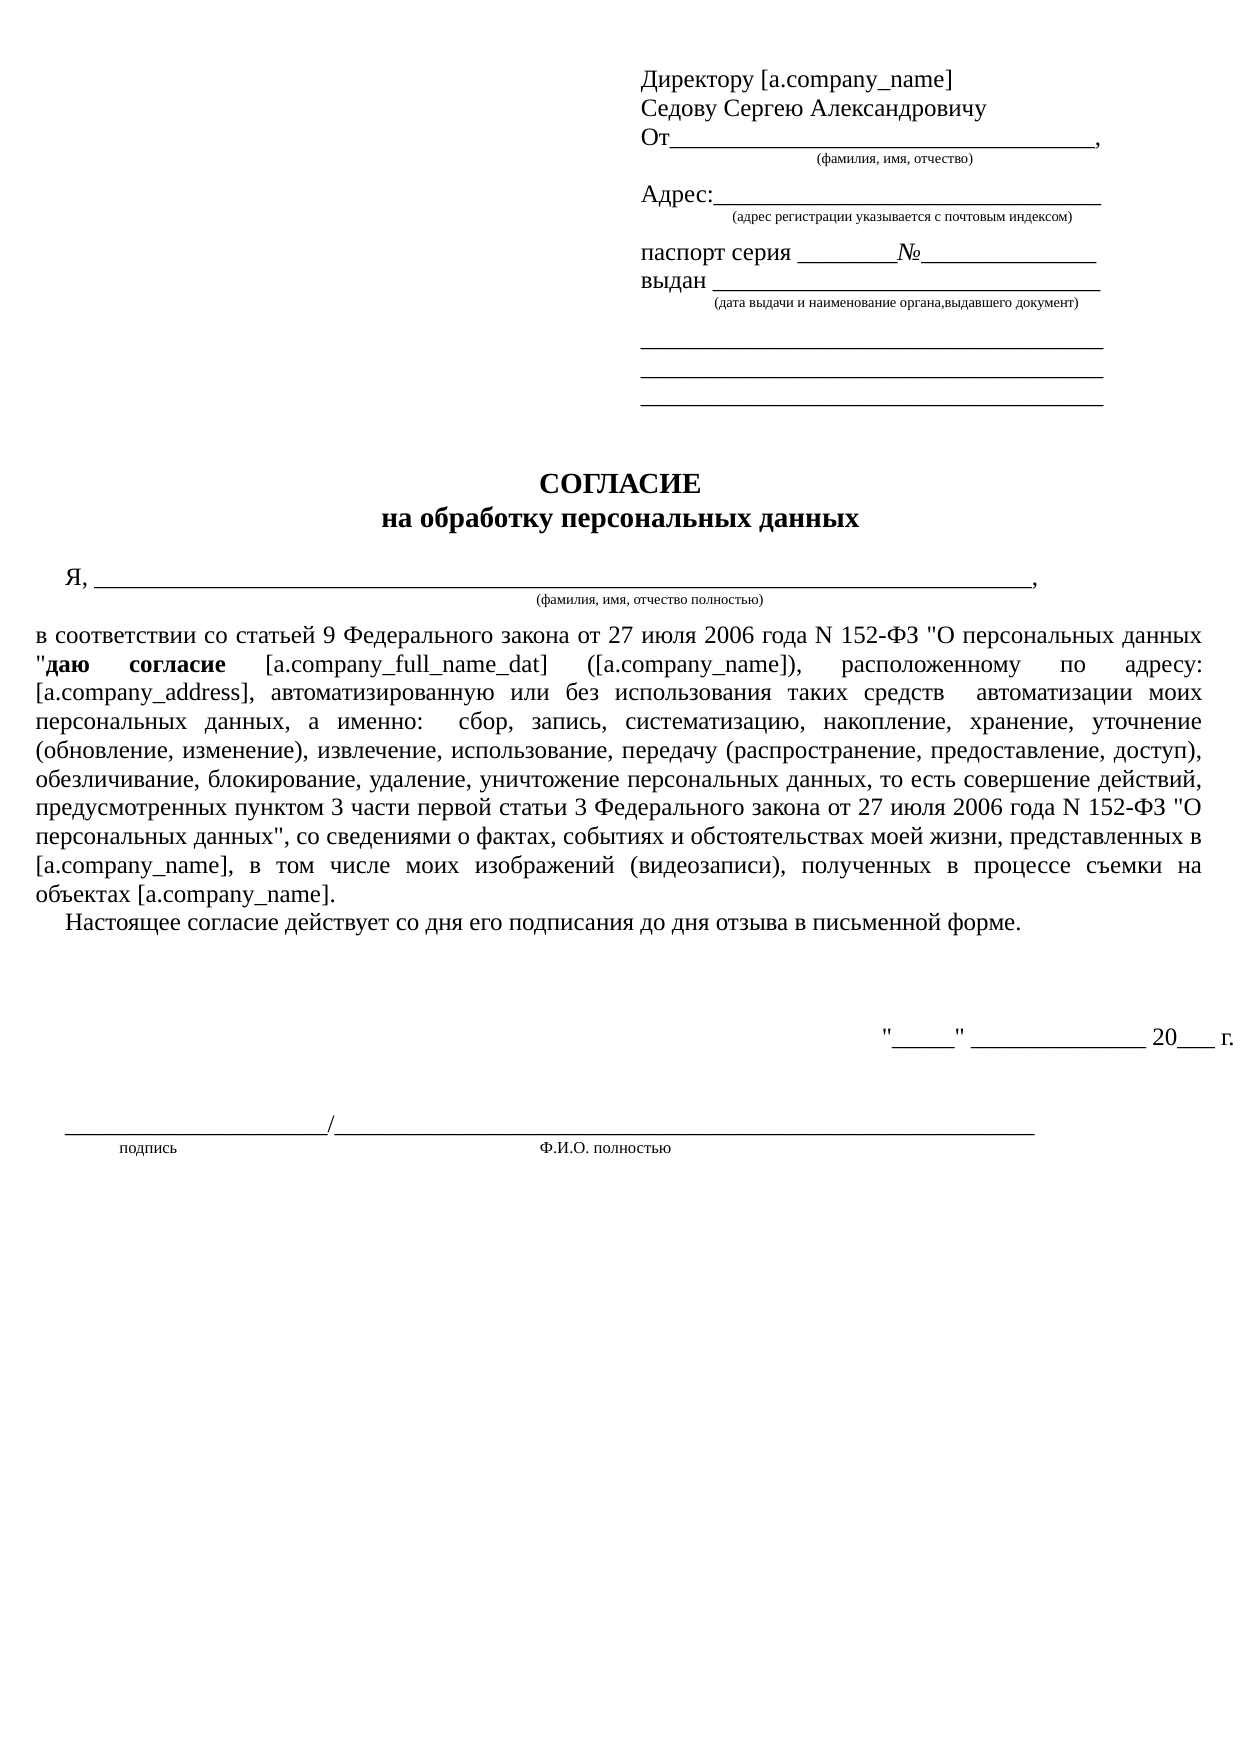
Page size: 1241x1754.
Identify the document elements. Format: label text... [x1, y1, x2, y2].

text Я, ___________________________________________________________________________, [6, 562, 1234, 591]
text Седову Сергею Александровичу [567, 93, 1234, 122]
text (адрес регистрации указывается с почтовым индексом) [567, 208, 1234, 237]
text _____________________________________ [567, 323, 1234, 352]
text _____________________________________ [567, 352, 1234, 380]
text паспорт серия ________№______________ [567, 237, 1234, 265]
text в соответствии со статьей 9 Федерального закона от 27 июля 2006 года N 152-ФЗ "О персональных данных "даю согласие [a.company_full_name_dat] ([a.company_name]), расположенному по адресу: [a.company_address], автоматизированную или без использования таких средств автоматизации моих персональных данных, а именно: сбор, запись, систематизацию, накопление, хранение, уточнение (обновление, изменение), извлечение, использование, передачу (распространение, предоставление, доступ), обезличивание, блокирование, удаление, уничтожение персональных данных, то есть совершение действий, предусмотренных пунктом 3 части первой статьи 3 Федерального закона от 27 июля 2006 года N 152-ФЗ "О персональных данных", со сведениями о фактах, событиях и обстоятельствах моей жизни, представленных в [a.company_name], в том числе моих изображений (видеозаписи), полученных в процессе съемки на объектах [a.company_name]. [35, 620, 1203, 907]
text Адрес:_______________________________ [567, 179, 1234, 208]
text Директору [a.company_name] [567, 64, 1234, 93]
text (фамилия, имя, отчество полностью) [6, 591, 1234, 620]
text _____________________________________ [567, 380, 1234, 409]
text "_____" ______________ 20___ г. [6, 1022, 1234, 1051]
text (дата выдачи и наименование органа,выдавшего документ) [567, 294, 1234, 323]
text Настоящее согласие действует со дня его подписания до дня отзыва в письменной форме. [6, 907, 1234, 936]
text _____________________/________________________________________________________ [6, 1109, 1234, 1137]
text От__________________________________, [567, 122, 1234, 150]
text СОГЛАСИЕ [6, 467, 1234, 500]
text на обработку персональных данных [6, 500, 1234, 534]
text подпись Ф.И.О. полностью [6, 1137, 1234, 1157]
text (фамилия, имя, отчество) [567, 150, 1234, 179]
text выдан _______________________________ [567, 265, 1234, 294]
